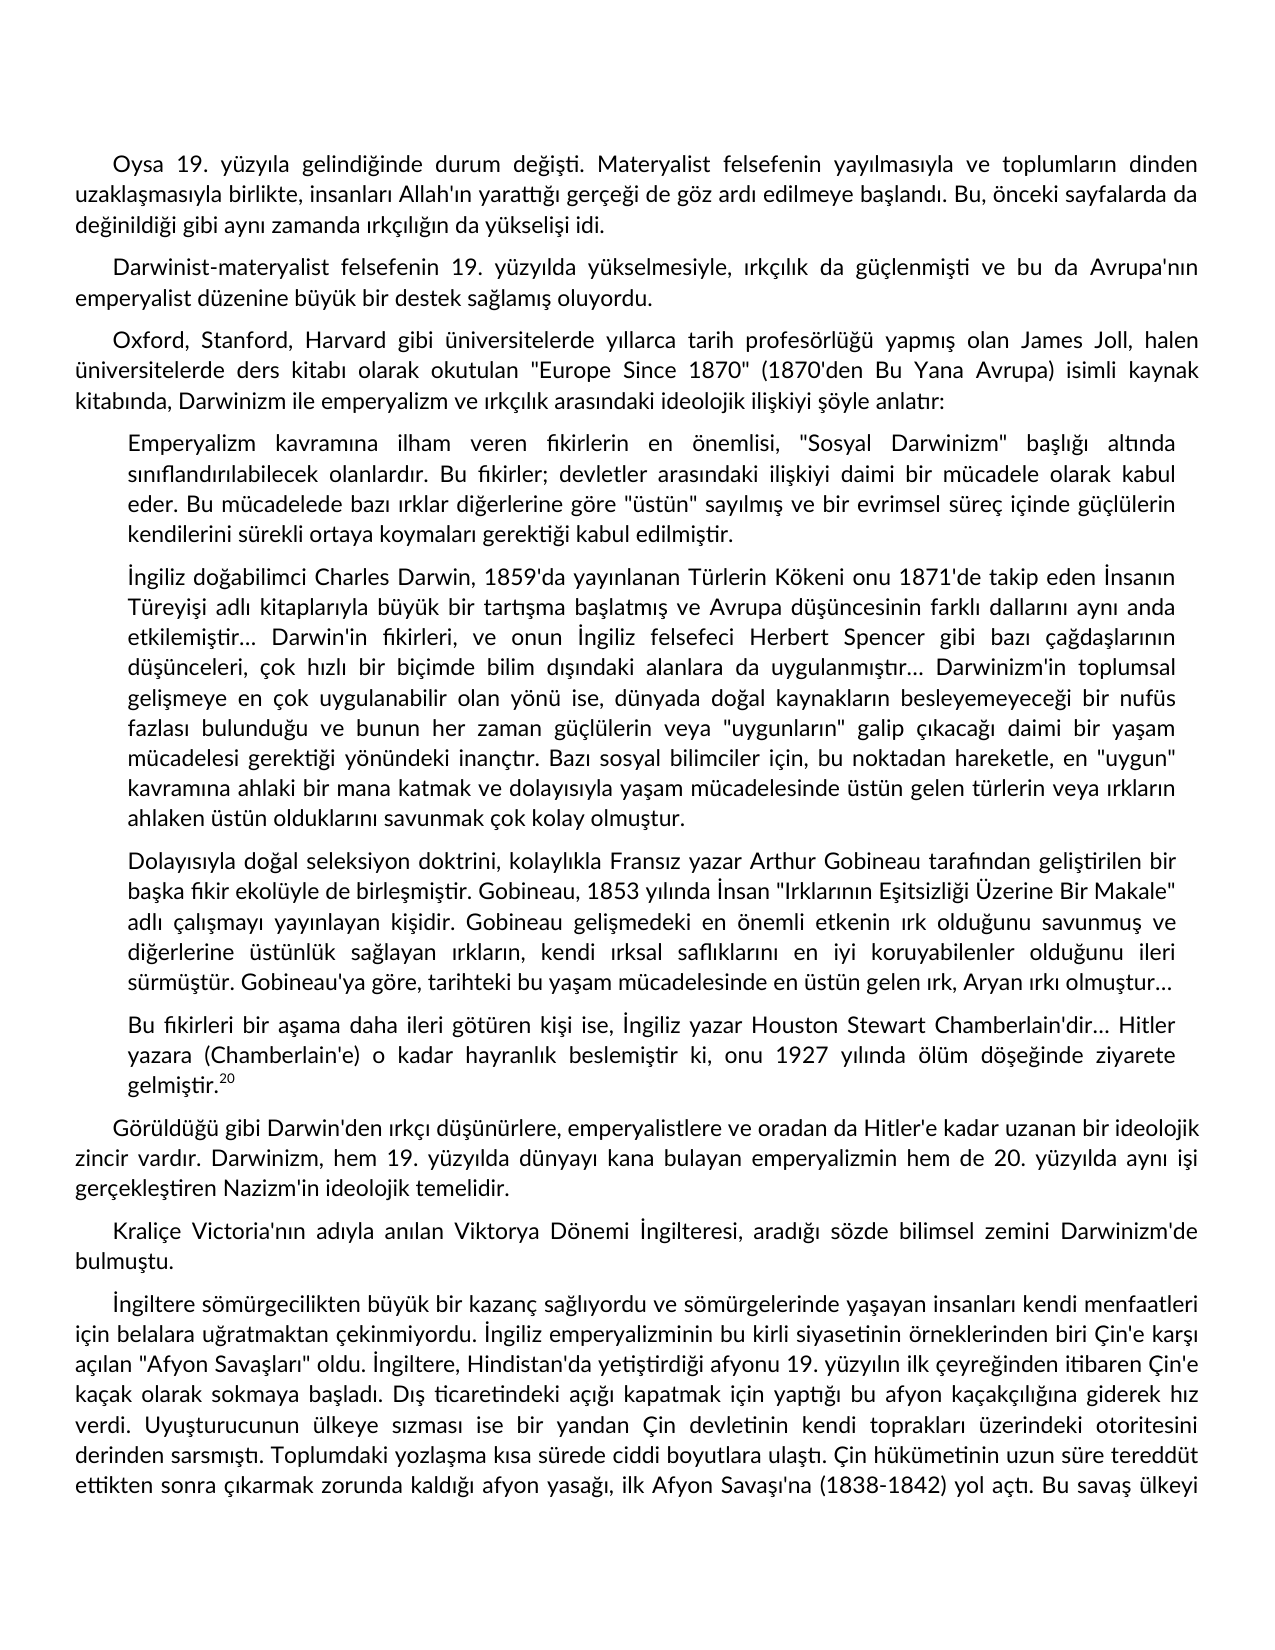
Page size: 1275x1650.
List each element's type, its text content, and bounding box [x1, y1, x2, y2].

text Darwinist-materyalist felsefenin 19. yüzyılda yükselmesiyle, ırkçılık da güçlenmişti ve bu da Avrupa'nın emperyalist düzenine büyük bir destek sağlamış oluyordu. [75, 253, 1200, 311]
text Bu fikirleri bir aşama daha ileri götüren kişi ise, İngiliz yazar Houston Stewart Chamberlain'dir… Hitler yazara (Chamberlain'e) o kadar hayranlık beslemiştir ki, onu 1927 yılında ölüm döşeğinde ziyarete gelmiştir.20 [127, 1010, 1177, 1098]
text Oxford, Stanford, Harvard gibi üniversitelerde yıllarca tarih profesörlüğü yapmış olan James Joll, halen üniversitelerde ders kitabı olarak okutulan "Europe Since 1870" (1870'den Bu Yana Avrupa) isimli kaynak kitabında, Darwinizm ile emperyalizm ve ırkçılık arasındaki ideolojik ilişkiyi şöyle anlatır: [75, 326, 1200, 414]
text İngiltere sömürgecilikten büyük bir kazanç sağlıyordu ve sömürgelerinde yaşayan insanları kendi menfaatleri için belalara uğratmaktan çekinmiyordu. İngiliz emperyalizminin bu kirli siyasetinin örneklerinden biri Çin'e karşı açılan "Afyon Savaşları" oldu. İngiltere, Hindistan'da yetiştirdiği afyonu 19. yüzyılın ilk çeyreğinden itibaren Çin'e kaçak olarak sokmaya başladı. Dış ticaretindeki açığı kapatmak için yaptığı bu afyon kaçakçılığına giderek hız verdi. Uyuşturucunun ülkeye sızması ise bir yandan Çin devletinin kendi toprakları üzerindeki otoritesini derinden sarsmıştı. Toplumdaki yozlaşma kısa sürede ciddi boyutlara ulaştı. Çin hükümetinin uzun süre tereddüt ettikten sonra çıkarmak zorunda kaldığı afyon yasağı, ilk Afyon Savaşı'na (1838-1842) yol açtı. Bu savaş ülkeyi [75, 1289, 1200, 1498]
text Görüldüğü gibi Darwin'den ırkçı düşünürlere, emperyalistlere ve oradan da Hitler'e kadar uzanan bir ideolojik zincir vardır. Darwinizm, hem 19. yüzyılda dünyayı kana bulayan emperyalizmin hem de 20. yüzyılda aynı işi gerçekleştiren Nazizm'in ideolojik temelidir. [75, 1113, 1200, 1201]
text İngiliz doğabilimci Charles Darwin, 1859'da yayınlanan Türlerin Kökeni onu 1871'de takip eden İnsanın Türeyişi adlı kitaplarıyla büyük bir tartışma başlatmış ve Avrupa düşüncesinin farklı dallarını aynı anda etkilemiştir… Darwin'in fikirleri, ve onun İngiliz felsefeci Herbert Spencer gibi bazı çağdaşlarının düşünceleri, çok hızlı bir biçimde bilim dışındaki alanlara da uygulanmıştır… Darwinizm'in toplumsal gelişmeye en çok uygulanabilir olan yönü ise, dünyada doğal kaynakların besleyemeyeceği bir nufüs fazlası bulunduğu ve bunun her zaman güçlülerin veya "uygunların" galip çıkacağı daimi bir yaşam mücadelesi gerektiği yönündeki inançtır. Bazı sosyal bilimciler için, bu noktadan hareketle, en "uygun" kavramına ahlaki bir mana katmak ve dolayısıyla yaşam mücadelesinde üstün gelen türlerin veya ırkların ahlaken üstün olduklarını savunmak çok kolay olmuştur. [127, 562, 1177, 832]
text Dolayısıyla doğal seleksiyon doktrini, kolaylıkla Fransız yazar Arthur Gobineau tarafından geliştirilen bir başka fikir ekolüyle de birleşmiştir. Gobineau, 1853 yılında İnsan "Irklarının Eşitsizliği Üzerine Bir Makale" adlı çalışmayı yayınlayan kişidir. Gobineau gelişmedeki en önemli etkenin ırk olduğunu savunmuş ve diğerlerine üstünlük sağlayan ırkların, kendi ırksal saflıklarını en iyi koruyabilenler olduğunu ileri sürmüştür. Gobineau'ya göre, tarihteki bu yaşam mücadelesinde en üstün gelen ırk, Aryan ırkı olmuştur… [127, 847, 1177, 995]
text Oysa 19. yüzyıla gelindiğinde durum değişti. Materyalist felsefenin yayılmasıyla ve toplumların dinden uzaklaşmasıyla birlikte, insanları Allah'ın yarattığı gerçeği de göz ardı edilmeye başlandı. Bu, önceki sayfalarda da değinildiği gibi aynı zamanda ırkçılığın da yükselişi idi. [75, 150, 1200, 238]
text Kraliçe Victoria'nın adıyla anılan Viktorya Dönemi İngilteresi, aradığı sözde bilimsel zemini Darwinizm'de bulmuştu. [75, 1217, 1200, 1274]
text Emperyalizm kavramına ilham veren fikirlerin en önemlisi, "Sosyal Darwinizm" başlığı altında sınıflandırılabilecek olanlardır. Bu fikirler; devletler arasındaki ilişkiyi daimi bir mücadele olarak kabul eder. Bu mücadelede bazı ırklar diğerlerine göre "üstün" sayılmış ve bir evrimsel süreç içinde güçlülerin kendilerini sürekli ortaya koymaları gerektiği kabul edilmiştir. [127, 429, 1177, 547]
